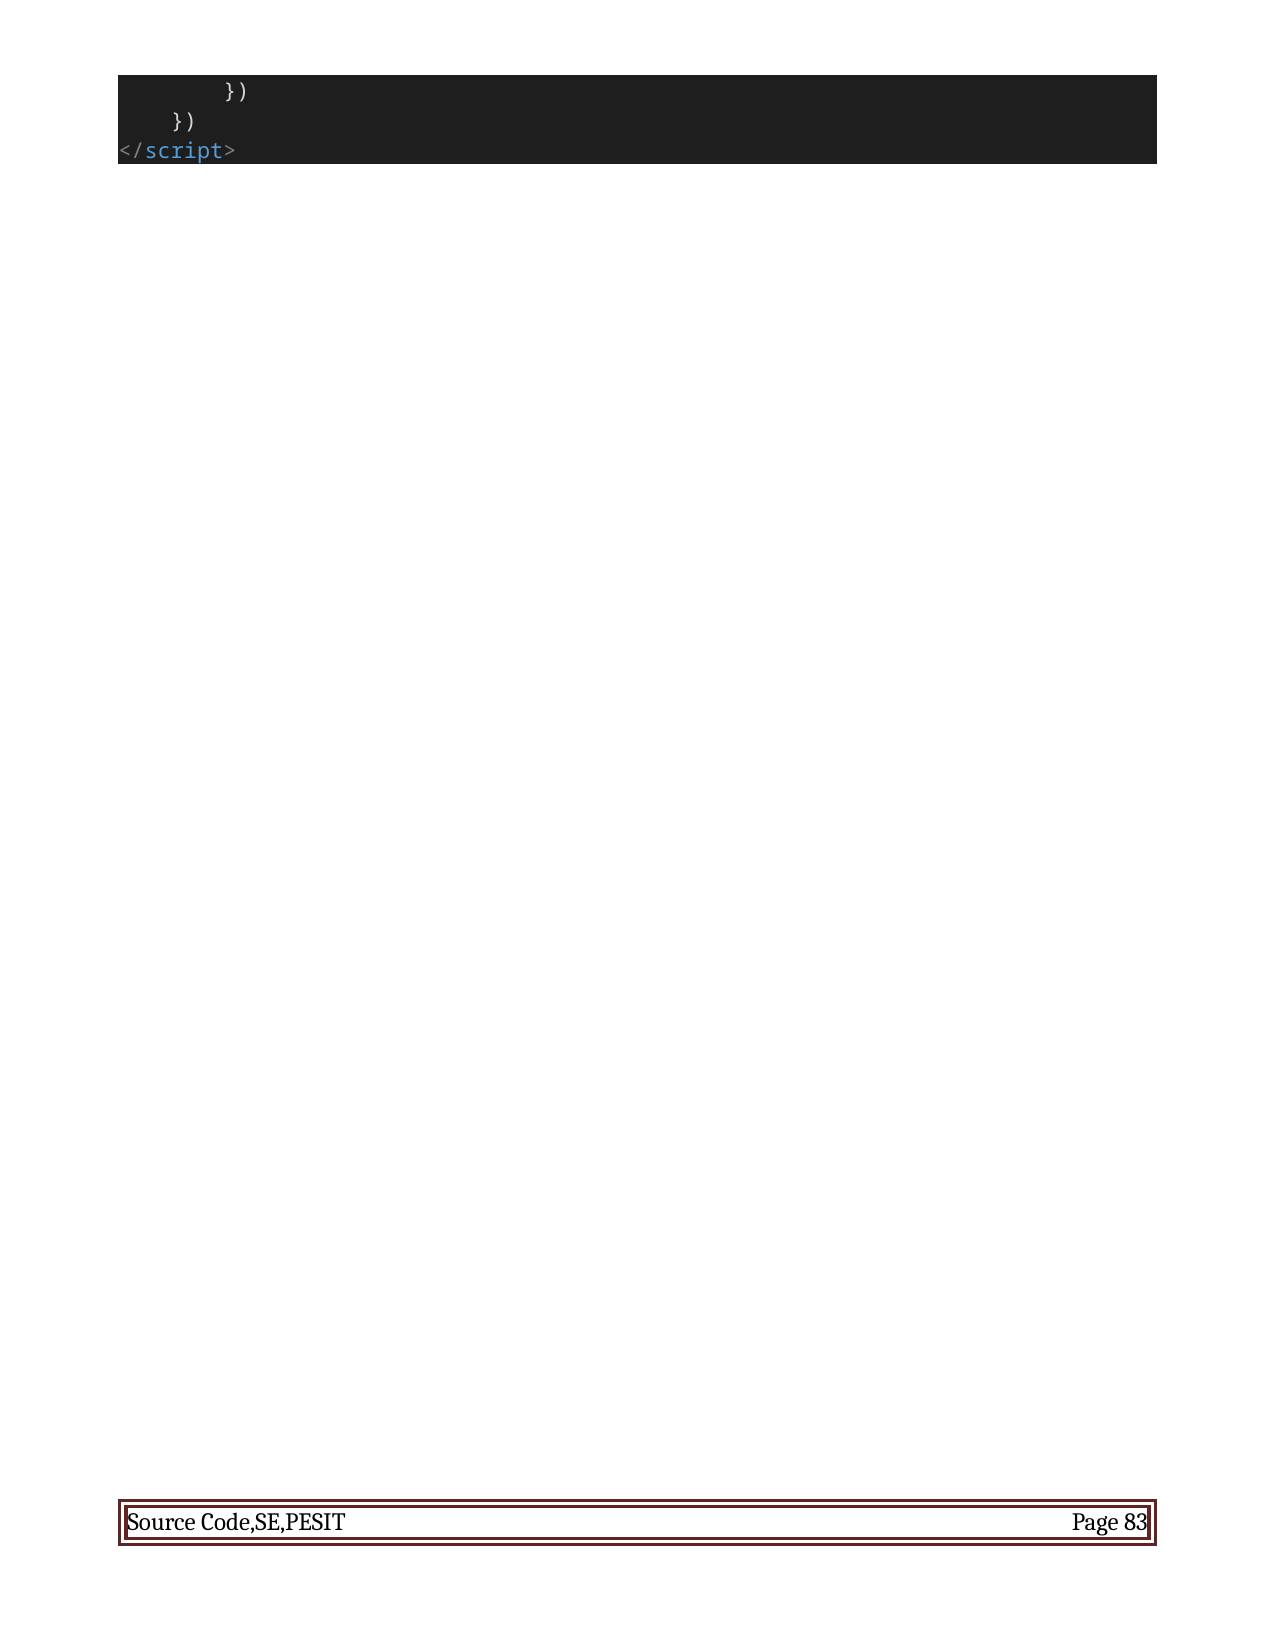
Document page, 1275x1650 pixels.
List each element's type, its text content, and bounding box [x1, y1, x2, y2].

text </script> [118, 134, 1157, 164]
text }) [118, 105, 1157, 134]
text }) [118, 75, 1157, 105]
